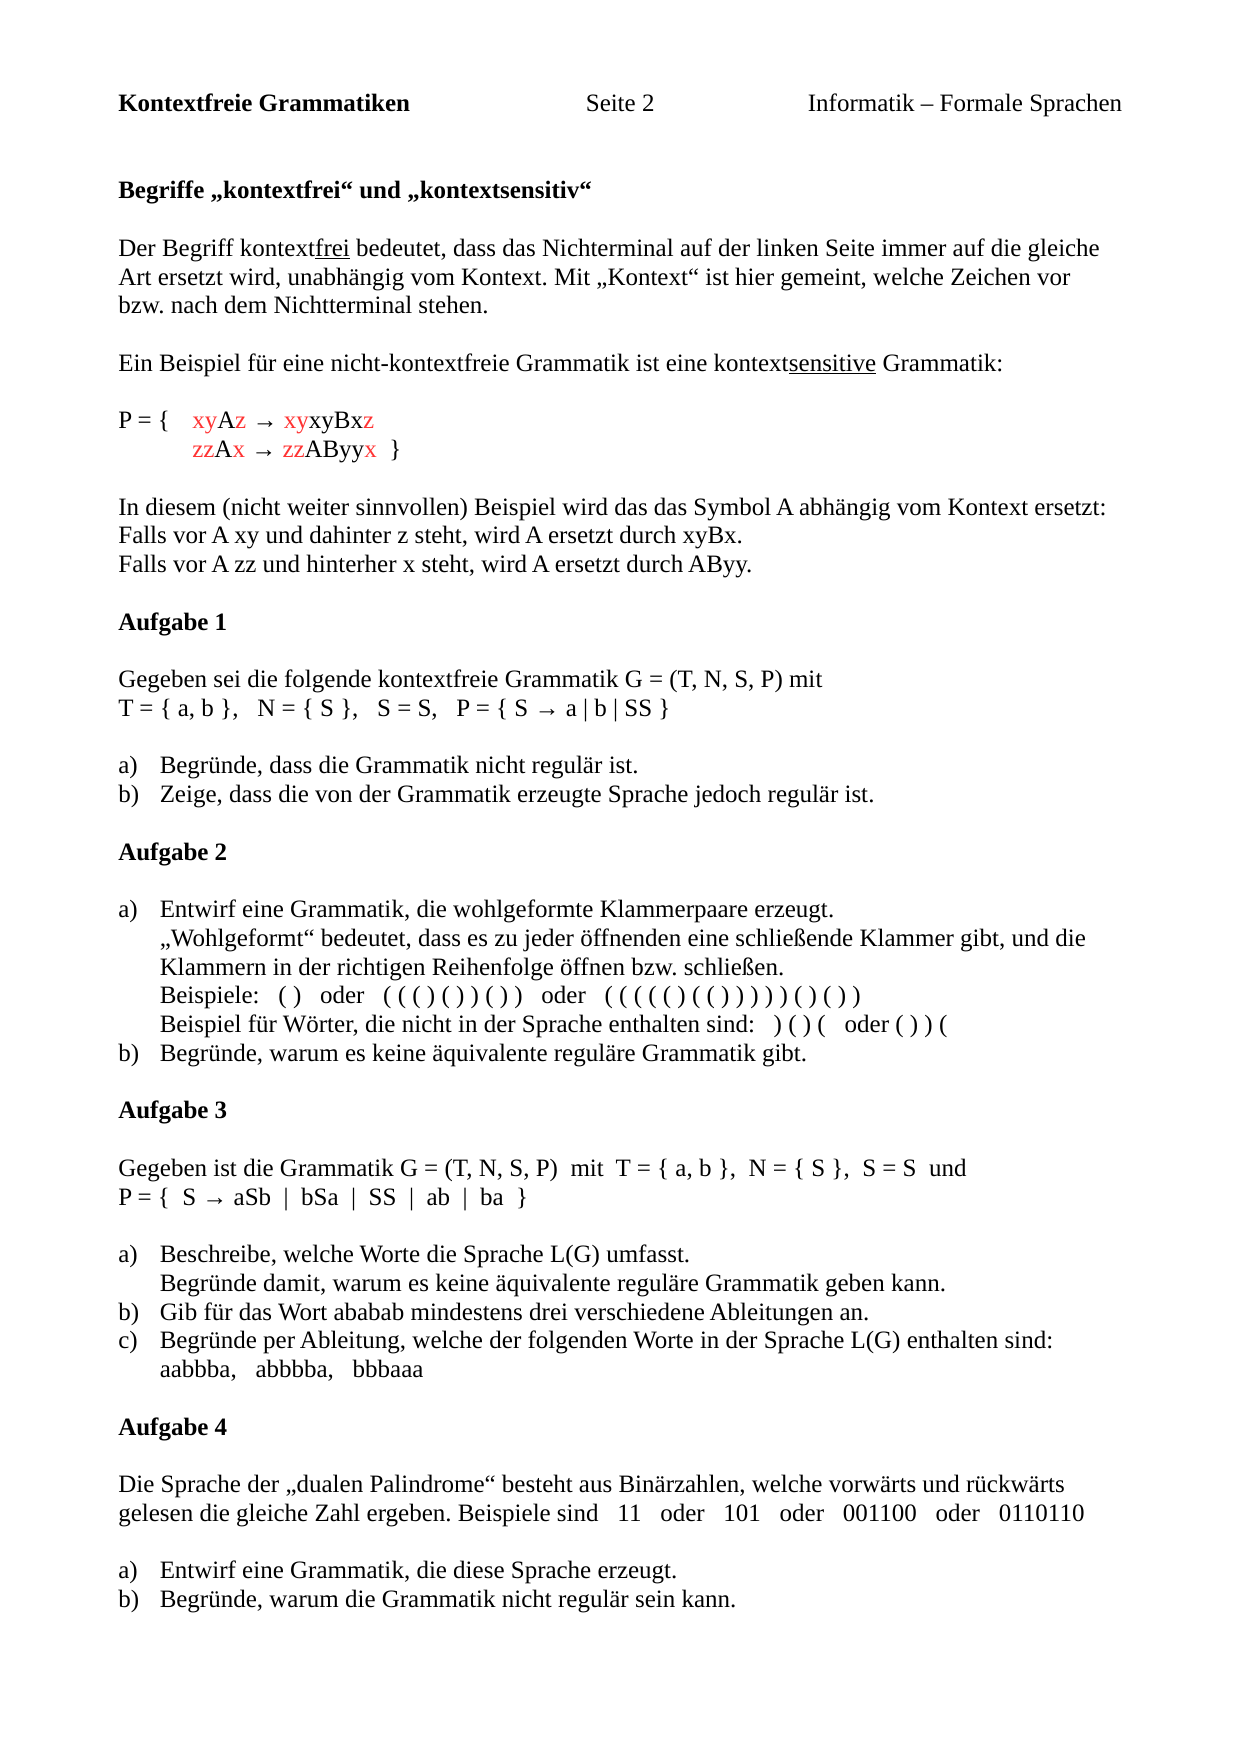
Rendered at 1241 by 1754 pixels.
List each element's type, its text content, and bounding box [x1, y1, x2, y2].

text Gegeben sei die folgende kontextfreie Grammatik G = (T, N, S, P) mit [118, 664, 1122, 693]
text Ein Beispiel für eine nicht-kontextfreie Grammatik ist eine kontextsensitive Grammatik: [118, 348, 1122, 377]
text Aufgabe 1 [118, 607, 1122, 636]
list Begründe, warum die Grammatik nicht regulär sein kann. [118, 1584, 1122, 1613]
text Aufgabe 4 [118, 1412, 1122, 1441]
text P = { xyAz → xyxyBxz [118, 406, 1122, 434]
text T = { a, b }, N = { S }, S = S, P = { S → a | b | SS } [118, 693, 1122, 722]
text Der Begriff kontextfrei bedeutet, dass das Nichterminal auf der linken Seite immer auf die gleiche Art ersetzt wird, unabhängig vom Kontext. Mit „Kontext“ ist hier gemeint, welche Zeichen vor bzw. nach dem Nichtterminal stehen. [118, 233, 1122, 319]
text Aufgabe 3 [118, 1096, 1122, 1124]
text Gegeben ist die Grammatik G = (T, N, S, P) mit T = { a, b }, N = { S }, S = S und [118, 1153, 1122, 1182]
text Aufgabe 2 [118, 837, 1122, 866]
text P = { S → aSb | bSa | SS | ab | ba } [118, 1182, 1122, 1211]
text Begriffe „kontextfrei“ und „kontextsensitiv“ [118, 176, 1122, 204]
text In diesem (nicht weiter sinnvollen) Beispiel wird das das Symbol A abhängig vom Kontext ersetzt: Falls vor A xy und dahinter z steht, wird A ersetzt durch xyBx. [118, 492, 1122, 549]
text Die Sprache der „dualen Palindrome“ besteht aus Binärzahlen, welche vorwärts und rückwärts gelesen die gleiche Zahl ergeben. Beispiele sind 11 oder 101 oder 001100 oder 0110110 [118, 1469, 1122, 1527]
list Entwirf eine Grammatik, die wohlgeformte Klammerpaare erzeugt. „Wohlgeformt“ bedeutet, dass es zu jeder öffnenden eine schließende Klammer gibt, und die Klammern in der richtigen Reihenfolge öffnen bzw. schließen. Beispiele: ( ) oder ( ( ( ) ( ) ) ( ) ) oder ( ( ( ( ( ) ( ( ) ) ) ) ) ( ) ( ) ) Beispiel für Wörter, die nicht in der Sprache enthalten sind: ) ( ) ( oder ( ) ) ( [118, 894, 1122, 1038]
text zzAx → zzAByyx } [118, 434, 1122, 463]
list Begründe per Ableitung, welche der folgenden Worte in der Sprache L(G) enthalten sind: aabbba, abbbba, bbbaaa [118, 1326, 1122, 1383]
list Begründe, dass die Grammatik nicht regulär ist. [118, 751, 1122, 779]
list Entwirf eine Grammatik, die diese Sprache erzeugt. [118, 1556, 1122, 1584]
list Beschreibe, welche Worte die Sprache L(G) umfasst. Begründe damit, warum es keine äquivalente reguläre Grammatik geben kann. [118, 1239, 1122, 1297]
list Begründe, warum es keine äquivalente reguläre Grammatik gibt. [118, 1038, 1122, 1067]
list Zeige, dass die von der Grammatik erzeugte Sprache jedoch regulär ist. [118, 779, 1122, 808]
list Gib für das Wort ababab mindestens drei verschiedene Ableitungen an. [118, 1297, 1122, 1326]
text Falls vor A zz und hinterher x steht, wird A ersetzt durch AByy. [118, 549, 1122, 578]
